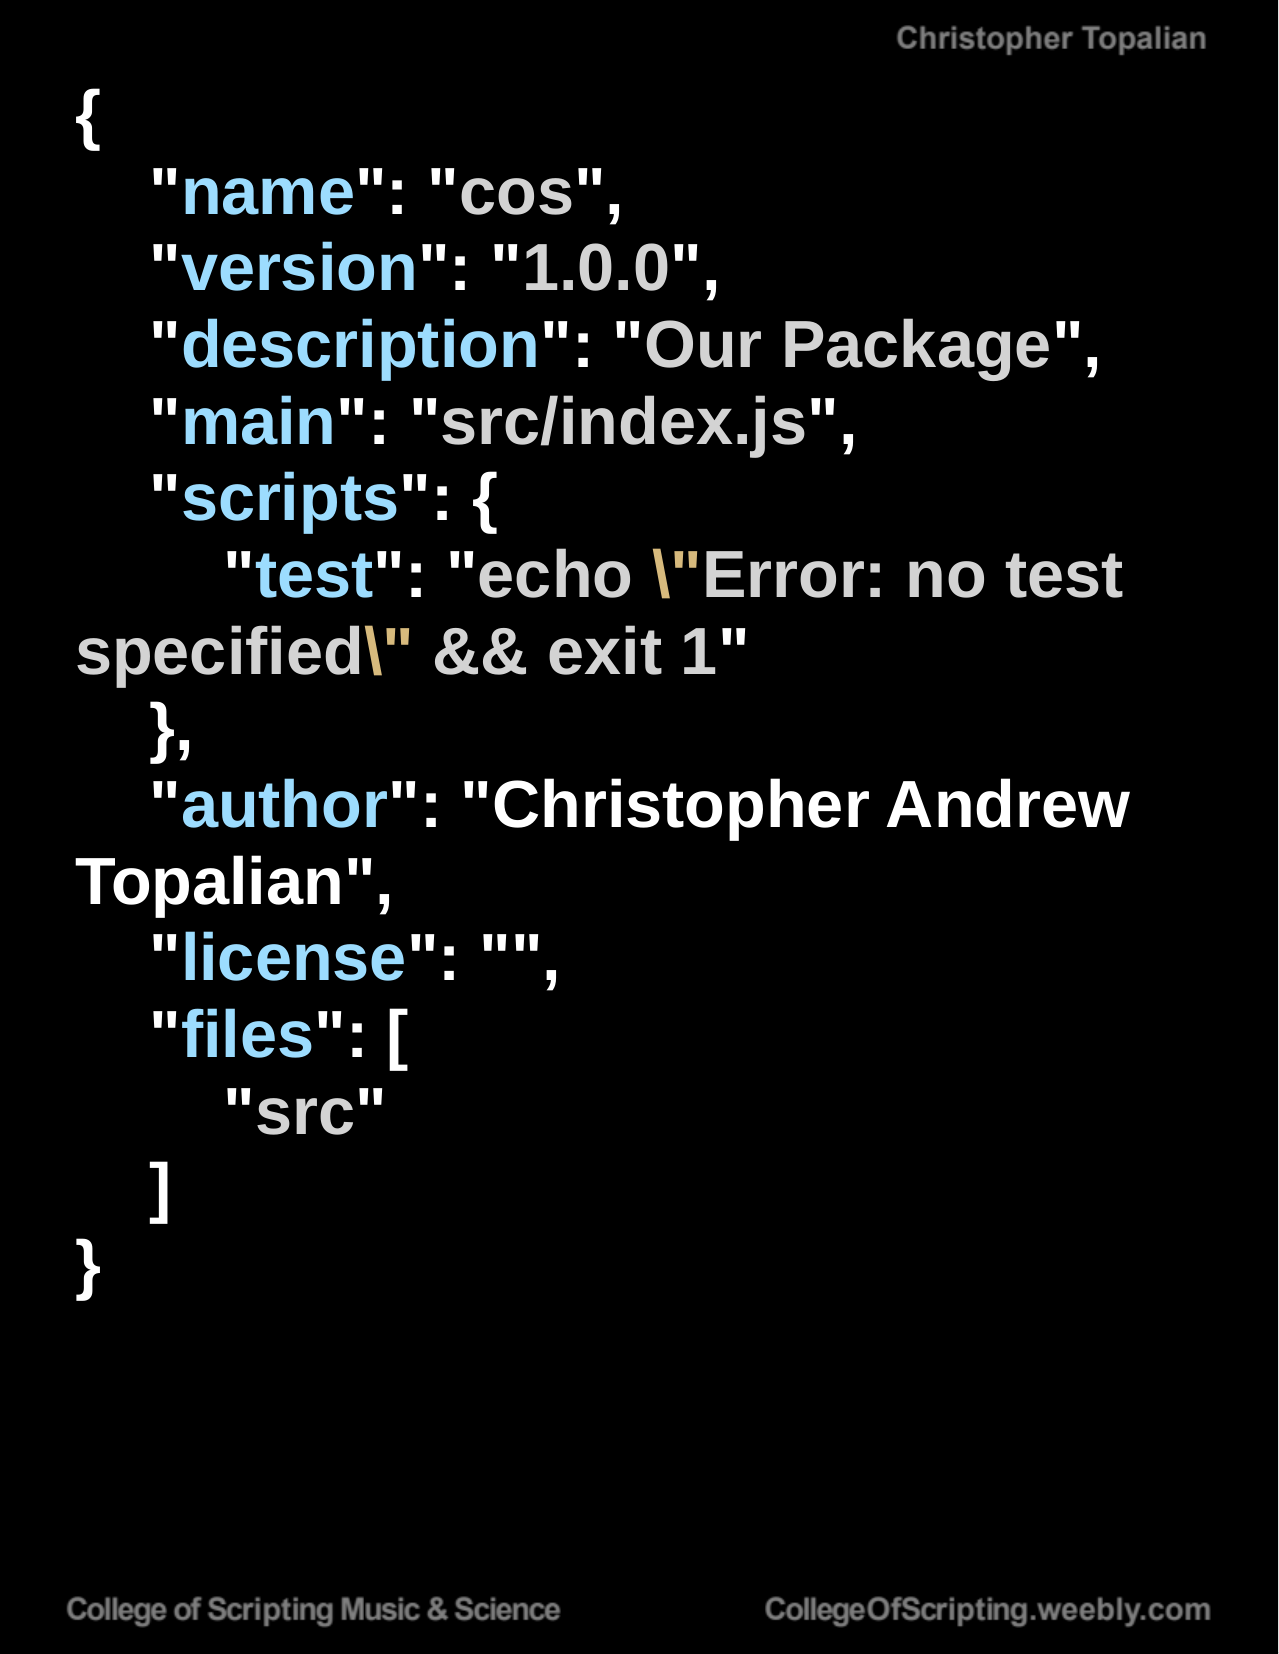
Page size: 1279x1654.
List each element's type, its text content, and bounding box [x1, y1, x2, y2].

text "license": "", [75, 918, 1203, 995]
text "test": "echo \"Error: no test specified\" && exit 1" [75, 535, 1203, 688]
text "scripts": { [75, 458, 1203, 535]
text "version": "1.0.0", [75, 228, 1203, 305]
text }, [75, 688, 1203, 765]
text "src" [75, 1072, 1203, 1148]
text "files": [ [75, 995, 1203, 1072]
text } [75, 1225, 1203, 1302]
text ] [75, 1148, 1203, 1225]
text "author": "Christopher Andrew Topalian", [75, 765, 1203, 918]
text { [75, 75, 1203, 152]
text "main": "src/index.js", [75, 382, 1203, 458]
text "description": "Our Package", [75, 305, 1203, 382]
text "name": "cos", [75, 152, 1203, 228]
